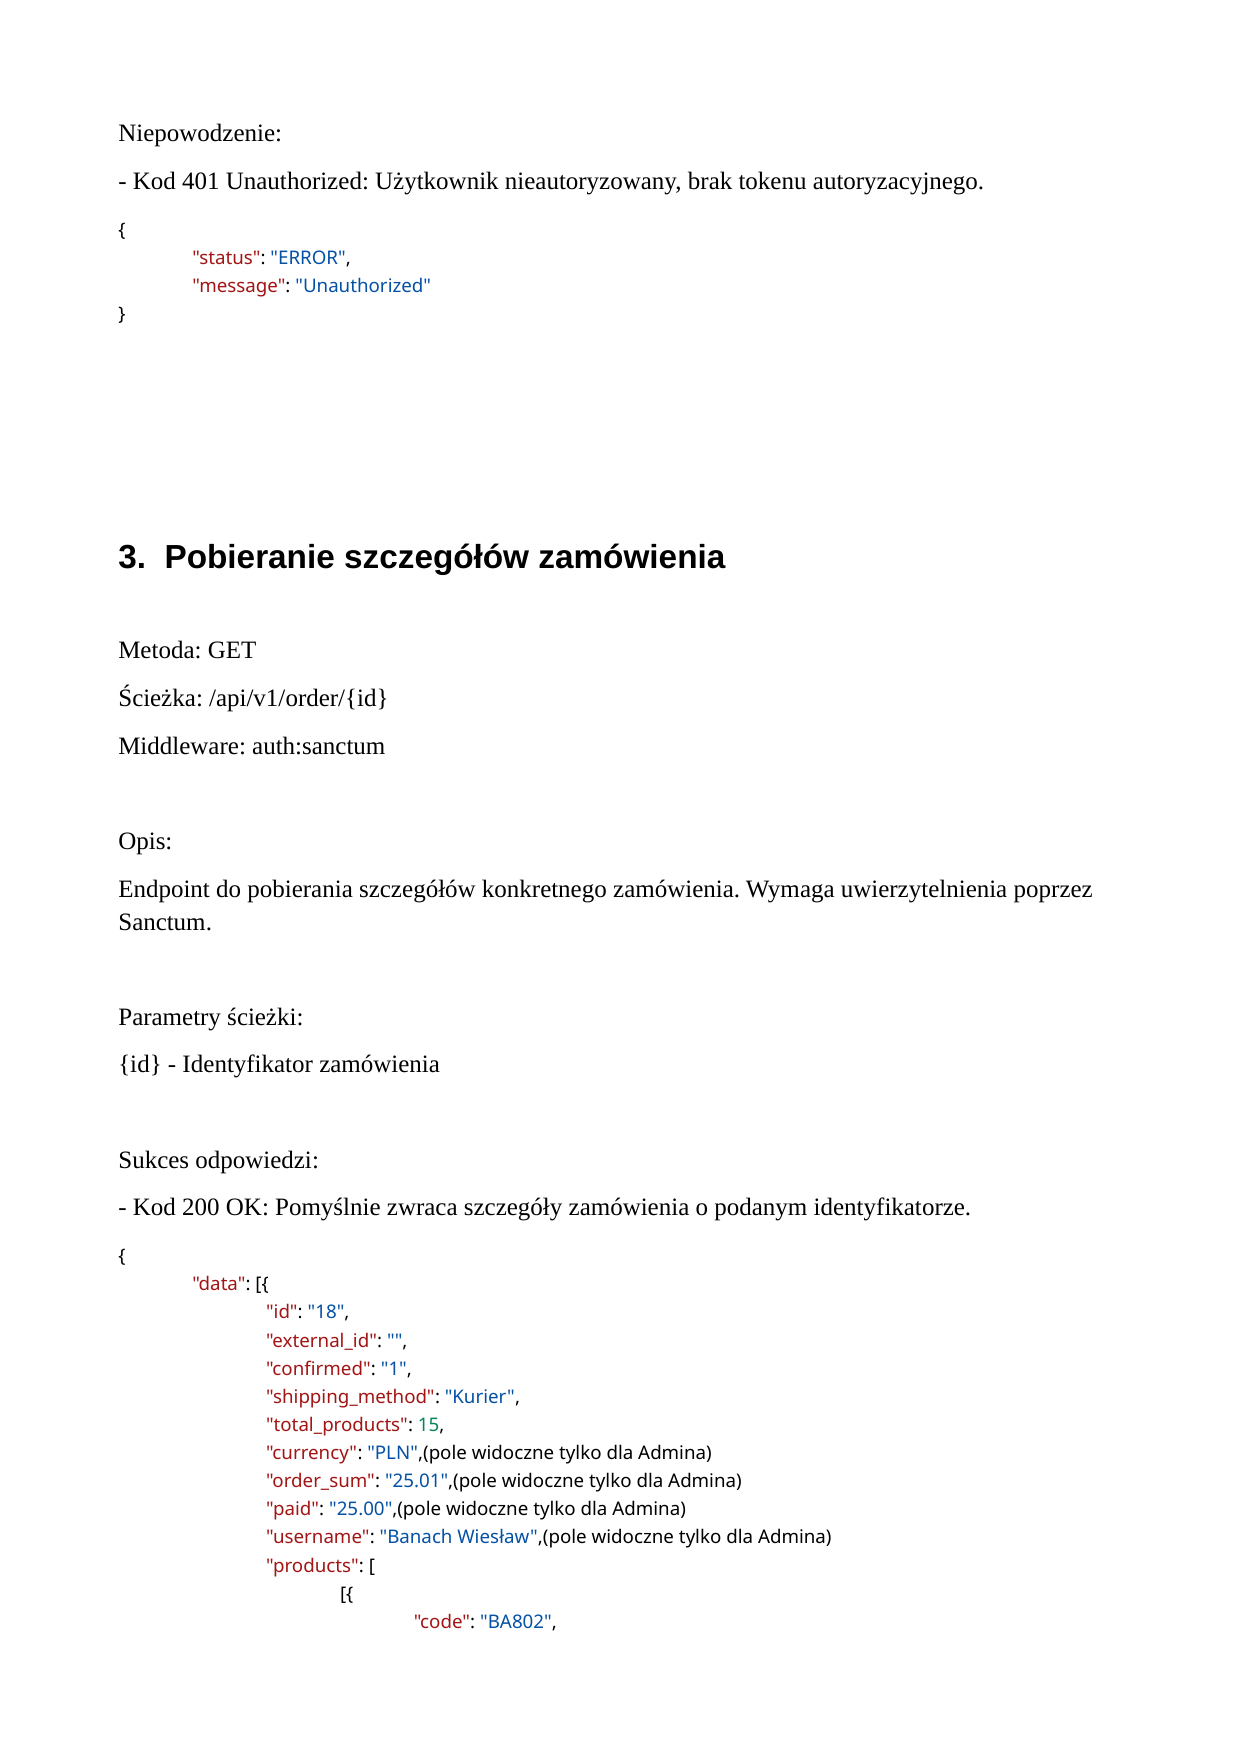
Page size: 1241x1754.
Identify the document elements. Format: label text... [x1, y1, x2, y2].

subtitle 3. Pobieranie szczegółów zamówienia [118, 537, 1122, 576]
text "code": "BA802", [118, 1606, 1122, 1634]
text "total_products": 15, [118, 1409, 1122, 1437]
text "username": "Banach Wiesław",(pole widoczne tylko dla Admina) [118, 1521, 1122, 1549]
text Middleware: auth:sanctum [118, 731, 1122, 759]
text "id": "18", [118, 1296, 1122, 1324]
text { [118, 213, 1122, 241]
text - Kod 401 Unauthorized: Użytkownik nieautoryzowany, brak tokenu autoryzacyjnego. [118, 166, 1122, 194]
text } [118, 298, 1122, 326]
text "data": [{ [118, 1268, 1122, 1296]
text "currency": "PLN",(pole widoczne tylko dla Admina) [118, 1437, 1122, 1465]
text Opis: [118, 826, 1122, 855]
text - Kod 200 OK: Pomyślnie zwraca szczegóły zamówienia o podanym identyfikatorze. [118, 1192, 1122, 1221]
text "order_sum": "25.01",(pole widoczne tylko dla Admina) [118, 1465, 1122, 1493]
text Niepowodzenie: [118, 118, 1122, 147]
text { [118, 1240, 1122, 1268]
text "confirmed": "1", [118, 1352, 1122, 1381]
text [{ [118, 1577, 1122, 1606]
text Endpoint do pobierania szczegółów konkretnego zamówienia. Wymaga uwierzytelnienia poprzez Sanctum. [118, 874, 1122, 935]
text "external_id": "", [118, 1324, 1122, 1352]
text {id} - Identyfikator zamówienia [118, 1049, 1122, 1078]
text "products": [ [118, 1549, 1122, 1577]
text Ścieżka: /api/v1/order/{id} [118, 683, 1122, 712]
text "message": "Unauthorized" [118, 269, 1122, 298]
text Sukces odpowiedzi: [118, 1145, 1122, 1173]
text "paid": "25.00",(pole widoczne tylko dla Admina) [118, 1493, 1122, 1521]
text "shipping_method": "Kurier", [118, 1381, 1122, 1409]
text Parametry ścieżki: [118, 1002, 1122, 1031]
text "status": "ERROR", [118, 241, 1122, 269]
text Metoda: GET [118, 636, 1122, 664]
